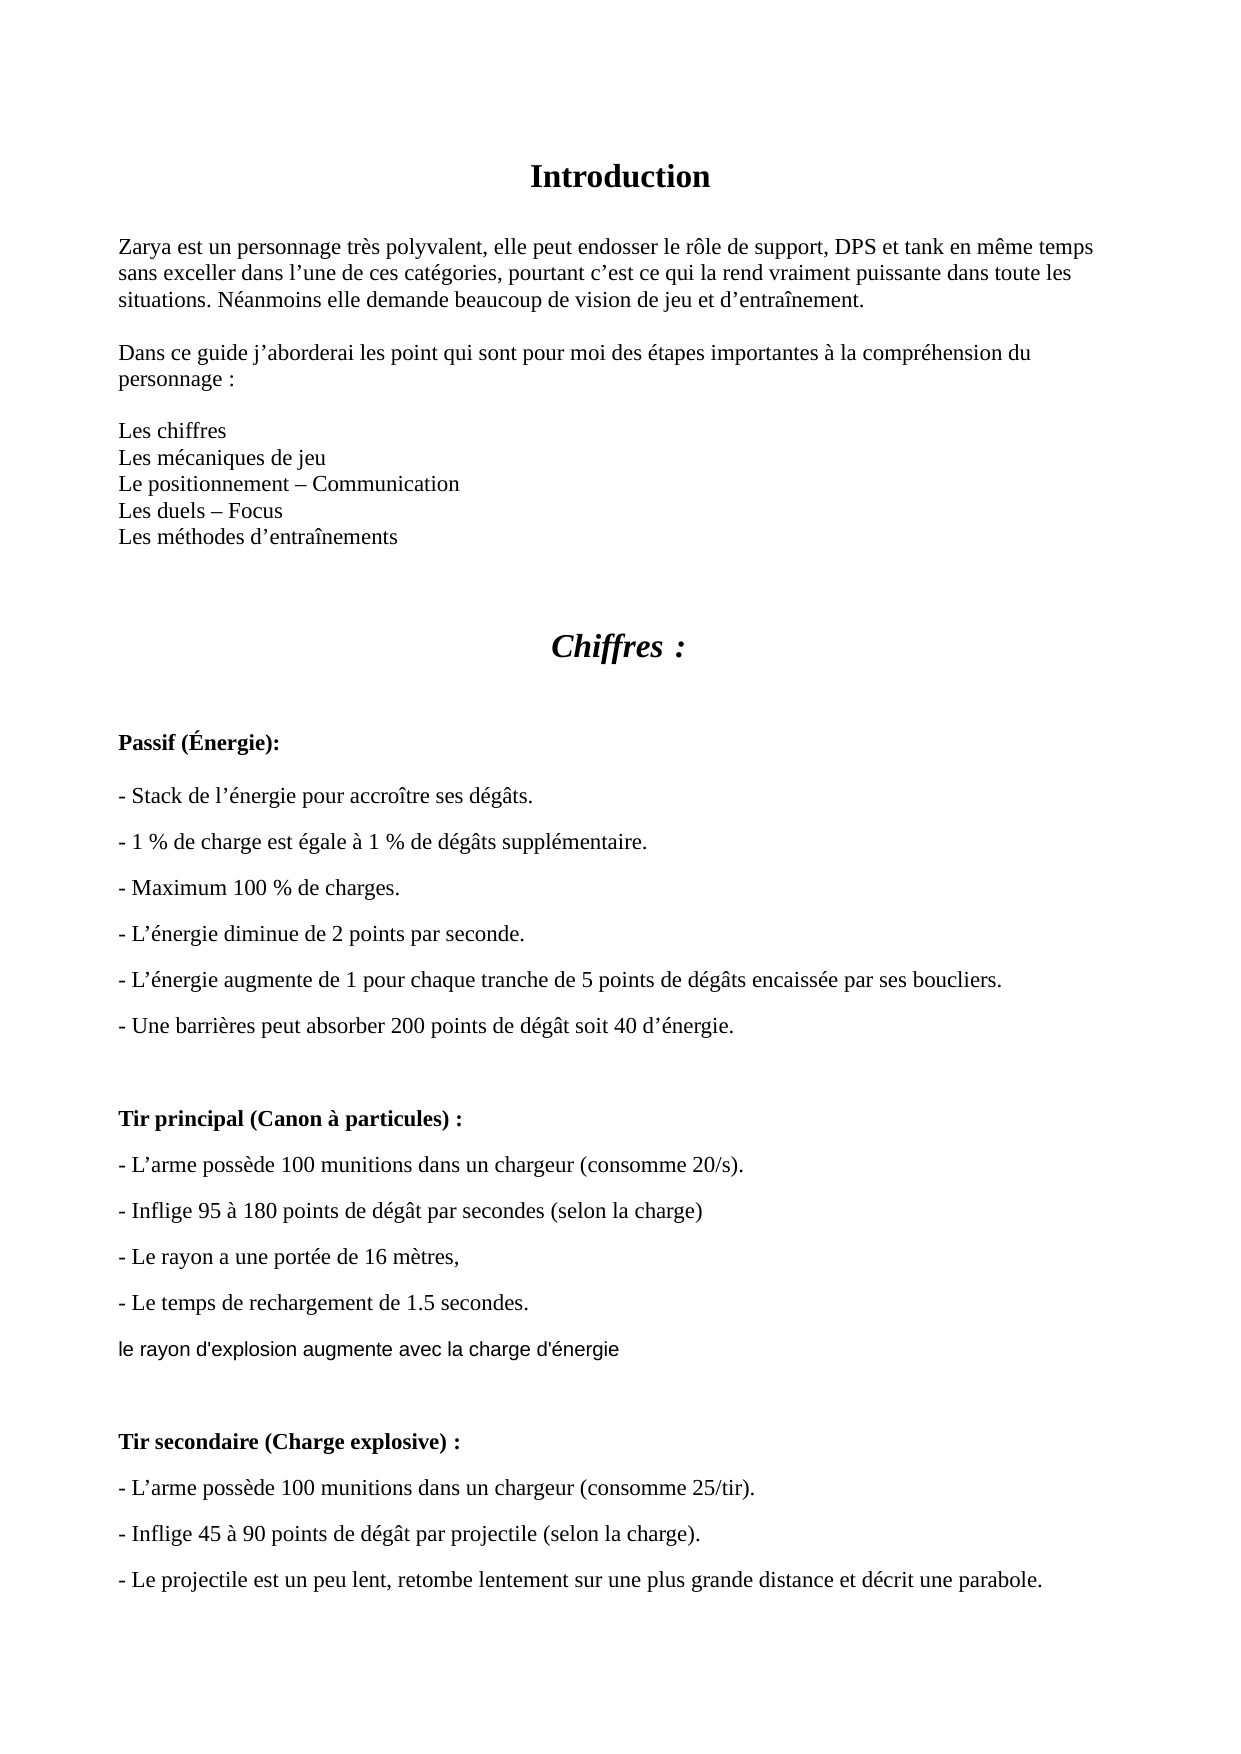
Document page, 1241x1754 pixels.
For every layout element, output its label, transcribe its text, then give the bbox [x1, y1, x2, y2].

text - L’énergie augmente de 1 pour chaque tranche de 5 points de dégâts encaissée par ses boucliers. [118, 966, 1122, 993]
text - Inflige 95 à 180 points de dégât par secondes (selon la charge) [118, 1197, 1122, 1223]
text le rayon d'explosion augmente avec la charge d'énergie [118, 1336, 1122, 1362]
text Dans ce guide j’aborderai les point qui sont pour moi des étapes importantes à la compréhension du personnage : [118, 338, 1122, 391]
text - Stack de l’énergie pour accroître ses dégâts. [118, 782, 1122, 808]
text Zarya est un personnage très polyvalent, elle peut endosser le rôle de support, DPS et tank en même temps sans exceller dans l’une de ces catégories, pourtant c’est ce qui la rend vraiment puissante dans toute les situations. Néanmoins elle demande beaucoup de vision de jeu et d’entraînement. [118, 233, 1122, 312]
text - L’arme possède 100 munitions dans un chargeur (consomme 25/tir). [118, 1474, 1122, 1500]
text Tir secondaire (Charge explosive) : [118, 1428, 1122, 1454]
text Les duels – Focus [118, 497, 1122, 523]
text Tir principal (Canon à particules) : [118, 1105, 1122, 1131]
text Introduction [118, 156, 1122, 195]
text - Le temps de rechargement de 1.5 secondes. [118, 1289, 1122, 1316]
text Les méthodes d’entraînements [118, 523, 1122, 549]
text - Inflige 45 à 90 points de dégât par projectile (selon la charge). [118, 1520, 1122, 1546]
text - Maximum 100 % de charges. [118, 874, 1122, 900]
text - Le rayon a une portée de 16 mètres, [118, 1243, 1122, 1269]
text Les chiffres [118, 418, 1122, 444]
text Chiffres : [118, 626, 1122, 664]
text - Le projectile est un peu lent, retombe lentement sur une plus grande distance et décrit une parabole. [118, 1566, 1122, 1593]
text Les mécaniques de jeu [118, 444, 1122, 470]
text - Une barrières peut absorber 200 points de dégât soit 40 d’énergie. [118, 1012, 1122, 1039]
text Passif (Énergie): [118, 729, 1122, 755]
text - L’énergie diminue de 2 points par seconde. [118, 920, 1122, 947]
text - 1 % de charge est égale à 1 % de dégâts supplémentaire. [118, 828, 1122, 854]
text - L’arme possède 100 munitions dans un chargeur (consomme 20/s). [118, 1151, 1122, 1177]
text Le positionnement – Communication [118, 470, 1122, 497]
